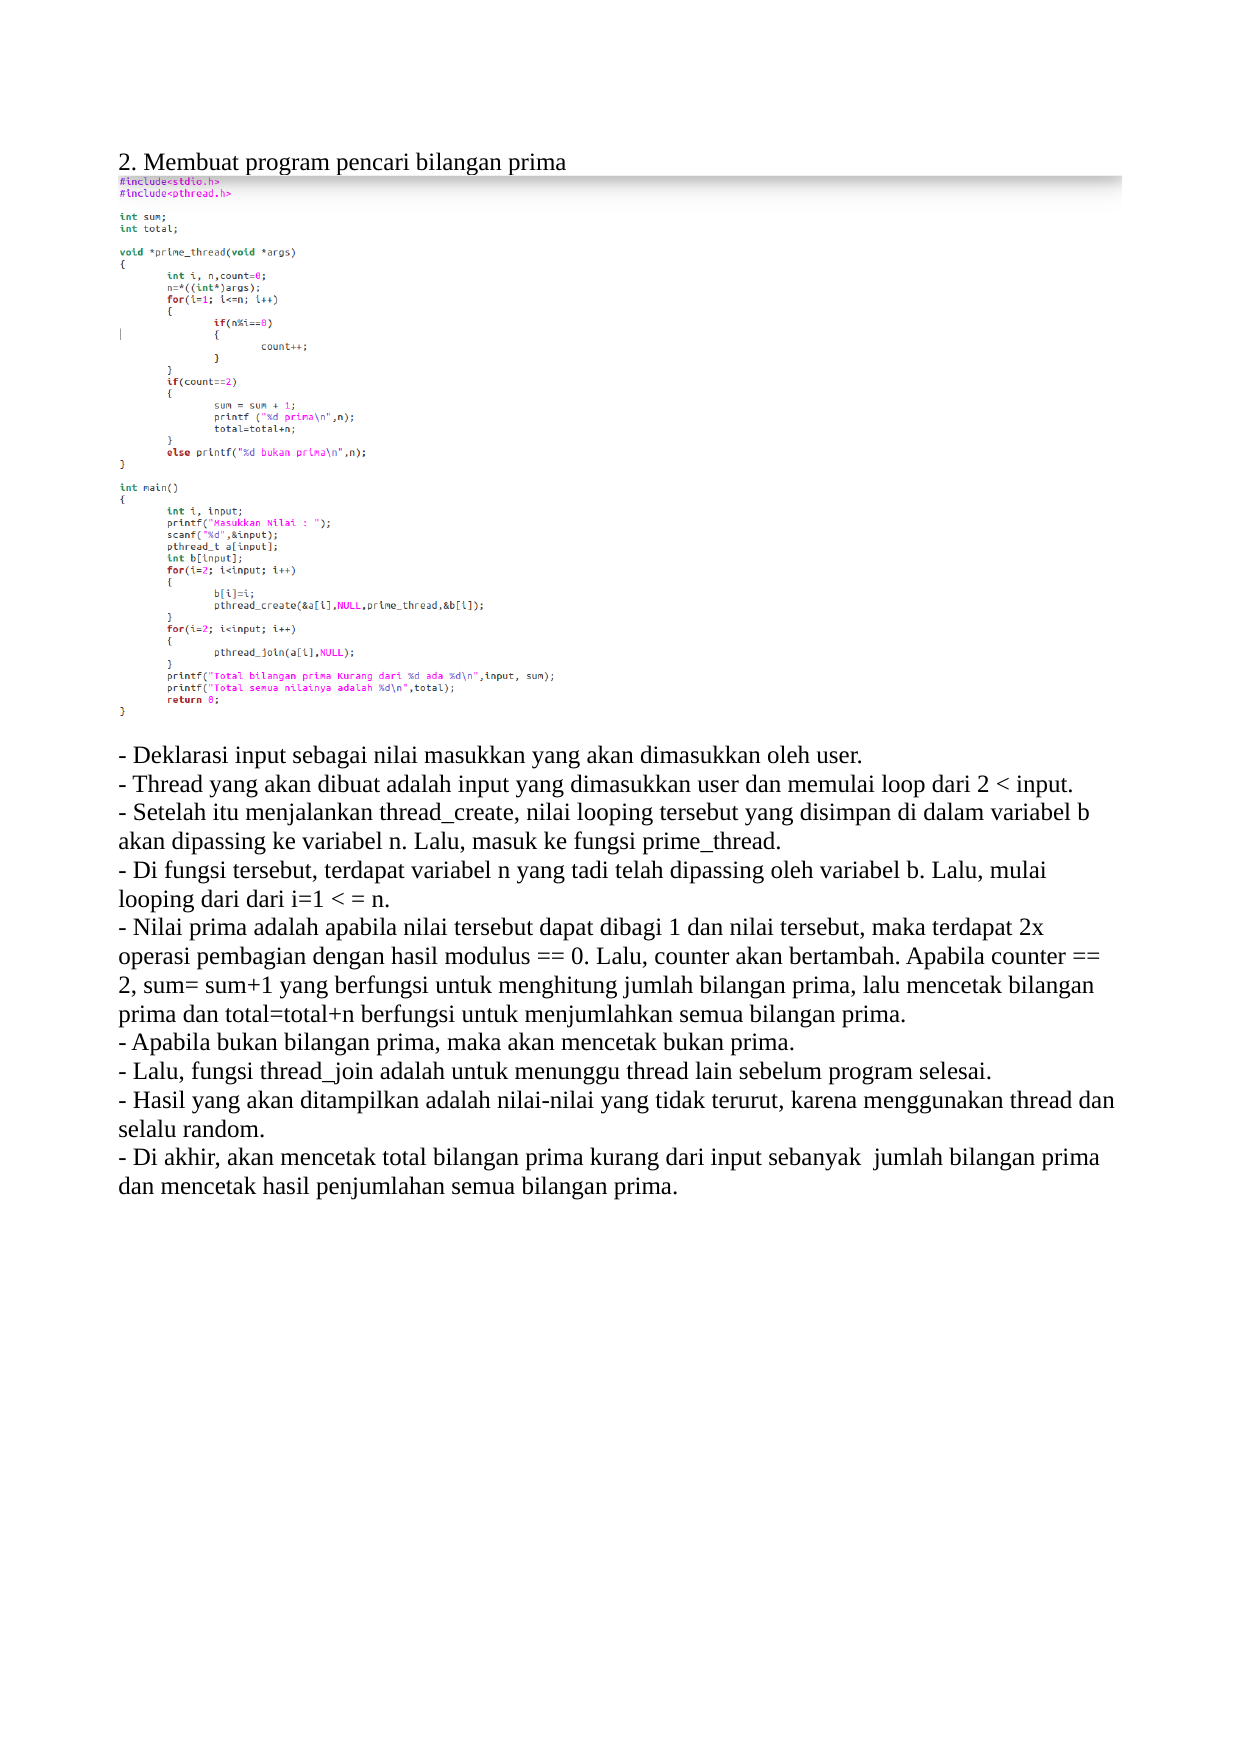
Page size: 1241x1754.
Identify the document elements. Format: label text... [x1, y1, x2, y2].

text - Deklarasi input sebagai nilai masukkan yang akan dimasukkan oleh user. [118, 740, 1122, 769]
text 2. Membuat program pencari bilangan prima [118, 147, 1122, 175]
text - Nilai prima adalah apabila nilai tersebut dapat dibagi 1 dan nilai tersebut, maka terdapat 2x operasi pembagian dengan hasil modulus == 0. Lalu, counter akan bertambah. Apabila counter == 2, sum= sum+1 yang berfungsi untuk menghitung jumlah bilangan prima, lalu mencetak bilangan prima dan total=total+n berfungsi untuk menjumlahkan semua bilangan prima. [118, 912, 1122, 1027]
text - Lalu, fungsi thread_join adalah untuk menunggu thread lain sebelum program selesai. [118, 1056, 1122, 1085]
text - Di fungsi tersebut, terdapat variabel n yang tadi telah dipassing oleh variabel b. Lalu, mulai looping dari dari i=1 < = n. [118, 855, 1122, 912]
picture [118, 175, 1123, 740]
text - Thread yang akan dibuat adalah input yang dimasukkan user dan memulai loop dari 2 < input. [118, 769, 1122, 797]
text - Di akhir, akan mencetak total bilangan prima kurang dari input sebanyak jumlah bilangan prima dan mencetak hasil penjumlahan semua bilangan prima. [118, 1142, 1122, 1200]
text - Apabila bukan bilangan prima, maka akan mencetak bukan prima. [118, 1027, 1122, 1056]
text - Hasil yang akan ditampilkan adalah nilai-nilai yang tidak terurut, karena menggunakan thread dan selalu random. [118, 1085, 1122, 1142]
text - Setelah itu menjalankan thread_create, nilai looping tersebut yang disimpan di dalam variabel b akan dipassing ke variabel n. Lalu, masuk ke fungsi prime_thread. [118, 797, 1122, 855]
